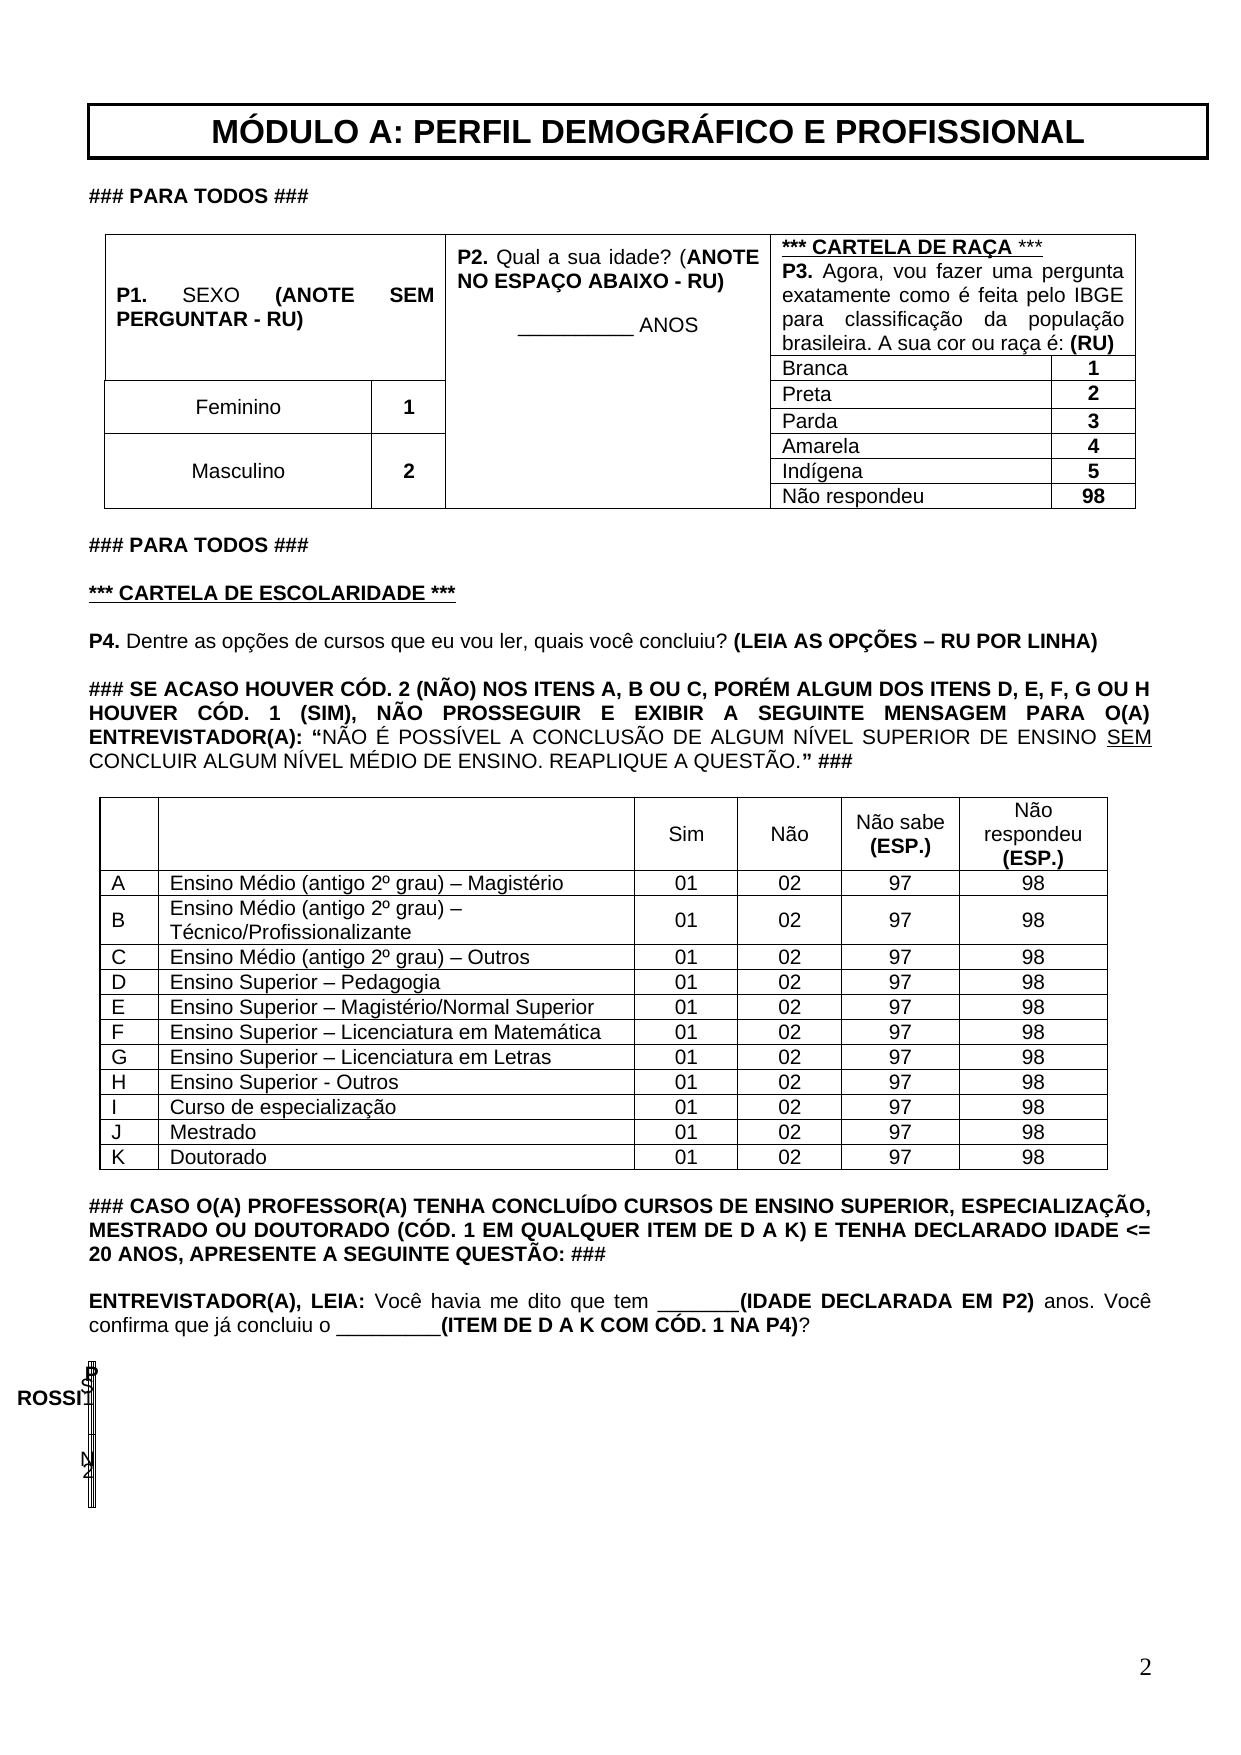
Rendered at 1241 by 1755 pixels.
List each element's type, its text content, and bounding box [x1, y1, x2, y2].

table_cell Ensino Superior – Magistério/Normal Superior [159, 995, 634, 1018]
table_cell Feminino [105, 381, 371, 433]
table_header Não sabe (ESP.) [842, 798, 959, 869]
table_cell 02 [738, 871, 841, 894]
table_cell 01 [635, 945, 737, 968]
table_cell 02 [738, 1120, 841, 1143]
table_cell Indígena [771, 459, 1051, 483]
table_cell 02 [738, 1020, 841, 1043]
table_cell 98 [960, 871, 1107, 894]
table_cell I [101, 1095, 158, 1118]
table_cell J [101, 1120, 158, 1143]
table_cell Não respondeu [771, 484, 1051, 508]
table_cell 4 [1052, 434, 1135, 458]
table_cell 02 [738, 1045, 841, 1068]
table_cell 3 [1052, 409, 1135, 433]
table_cell Doutorado [159, 1145, 634, 1168]
table_cell 98 [960, 970, 1107, 993]
table_cell 01 [635, 1095, 737, 1118]
table_cell 2 [1052, 381, 1135, 408]
table_cell 2 [372, 434, 445, 508]
table_cell Ensino Médio (antigo 2º grau) – Outros [159, 945, 634, 968]
table_cell 98 [960, 1120, 1107, 1143]
table_cell A [101, 871, 158, 894]
table_header P2. Qual a sua idade? (ANOTE NO ESPAÇO ABAIXO - RU) __________ ANOS [446, 235, 770, 508]
table_cell E [101, 995, 158, 1018]
table_cell Parda [771, 409, 1051, 433]
table_header [101, 798, 158, 869]
table_cell 97 [842, 1120, 959, 1143]
table_cell 5 [1052, 459, 1135, 483]
table_cell G [101, 1045, 158, 1068]
table_header P1. SEXO (ANOTE SEM PERGUNTAR - RU) [106, 235, 445, 379]
table_cell Ensino Superior – Licenciatura em Letras [159, 1045, 634, 1068]
table_cell 02 [738, 1095, 841, 1118]
table_cell 02 [738, 970, 841, 993]
table_header *** CARTELA DE RAÇA *** P3. Agora, vou fazer uma pergunta exatamente como é feita pelo IBGE para classificação da população brasileira. A sua cor ou raça é: (RU) [771, 235, 1135, 354]
table_cell Ensino Médio (antigo 2º grau) – Magistério [159, 871, 634, 894]
table_cell 02 [738, 1145, 841, 1168]
table_cell Masculino [105, 434, 371, 508]
table_cell 02 [738, 1070, 841, 1093]
table_cell D [101, 970, 158, 993]
table_header MÓDULO A: PERFIL DEMOGRÁFICO E PROFISSIONAL [90, 106, 1206, 156]
text P4. Dentre as opções de cursos que eu vou ler, quais você concluiu? (LEIA AS OPÇÕES – RU POR LINHA) [89, 629, 1152, 653]
table_cell Amarela [771, 434, 1051, 458]
table_cell Curso de especialização [159, 1095, 634, 1118]
text ENTREVISTADOR(A), LEIA: Você havia me dito que tem _______(IDADE DECLARADA EM P2) anos. Você confirma que já concluiu o _________(ITEM DE D A K COM CÓD. 1 NA P4)? [89, 1289, 1152, 1337]
table_cell 98 [1052, 484, 1135, 508]
table_cell K [101, 1145, 158, 1168]
table_cell 01 [635, 871, 737, 894]
table_cell 1 [1052, 356, 1135, 379]
table_cell 01 [635, 896, 737, 943]
table_cell 97 [842, 1020, 959, 1043]
table_cell 98 [960, 896, 1107, 943]
table_cell C [101, 945, 158, 968]
table_cell 97 [842, 871, 959, 894]
table_header Sim [635, 798, 737, 869]
table_cell Ensino Médio (antigo 2º grau) – Técnico/Profissionalizante [159, 896, 634, 943]
table_header Não respondeu (ESP.) [960, 798, 1107, 869]
table_header Não [738, 798, 841, 869]
table_header [159, 798, 634, 869]
table_cell 98 [960, 1045, 1107, 1068]
table_cell 01 [635, 995, 737, 1018]
text ### PARA TODOS ### [89, 533, 1152, 557]
table_cell 02 [738, 995, 841, 1018]
table_cell 01 [635, 1070, 737, 1093]
table_cell 97 [842, 945, 959, 968]
table_cell H [101, 1070, 158, 1093]
table_cell 98 [960, 1095, 1107, 1118]
table_cell 97 [842, 1045, 959, 1068]
table_cell 01 [635, 970, 737, 993]
table_cell 01 [635, 1145, 737, 1168]
table_cell 98 [960, 1020, 1107, 1043]
table_cell Ensino Superior – Pedagogia [159, 970, 634, 993]
table_cell 02 [738, 945, 841, 968]
table_cell 97 [842, 1095, 959, 1118]
table_cell Branca [771, 356, 1051, 379]
text *** CARTELA DE ESCOLARIDADE *** [89, 581, 1152, 605]
table_cell 97 [842, 1070, 959, 1093]
table_cell 01 [635, 1020, 737, 1043]
table_cell Ensino Superior – Licenciatura em Matemática [159, 1020, 634, 1043]
table_cell 98 [960, 945, 1107, 968]
table_cell F [101, 1020, 158, 1043]
table_cell 01 [635, 1045, 737, 1068]
table_cell Mestrado [159, 1120, 634, 1143]
table_cell 98 [960, 1070, 1107, 1093]
table_cell 02 [738, 896, 841, 943]
table_cell 1 [372, 381, 445, 433]
table_cell 98 [960, 1145, 1107, 1168]
table_cell 97 [842, 1145, 959, 1168]
table_cell 01 [635, 1120, 737, 1143]
table_cell 97 [842, 896, 959, 943]
text ### CASO O(A) PROFESSOR(A) TENHA CONCLUÍDO CURSOS DE ENSINO SUPERIOR, ESPECIALIZAÇÃO, MESTRADO OU DOUTORADO (CÓD. 1 EM QUALQUER ITEM DE D A K) E TENHA DECLARADO IDADE <= 20 ANOS, APRESENTE A SEGUINTE QUESTÃO: ### [89, 1193, 1152, 1265]
table_cell 97 [842, 970, 959, 993]
table_cell Preta [771, 381, 1051, 408]
text ### SE ACASO HOUVER CÓD. 2 (NÃO) NOS ITENS A, B OU C, PORÉM ALGUM DOS ITENS D, E, F, G OU H HOUVER CÓD. 1 (SIM), NÃO PROSSEGUIR E EXIBIR A SEGUINTE MENSAGEM PARA O(A) ENTREVISTADOR(A): “NÃO É POSSÍVEL A CONCLUSÃO DE ALGUM NÍVEL SUPERIOR DE ENSINO SEM CONCLUIR ALGUM NÍVEL MÉDIO DE ENSINO. REAPLIQUE A QUESTÃO.” ### [89, 677, 1152, 773]
table_cell 98 [960, 995, 1107, 1018]
text ### PARA TODOS ### [89, 183, 1152, 207]
table_cell B [101, 896, 158, 943]
table_cell Ensino Superior - Outros [159, 1070, 634, 1093]
table_cell 97 [842, 995, 959, 1018]
